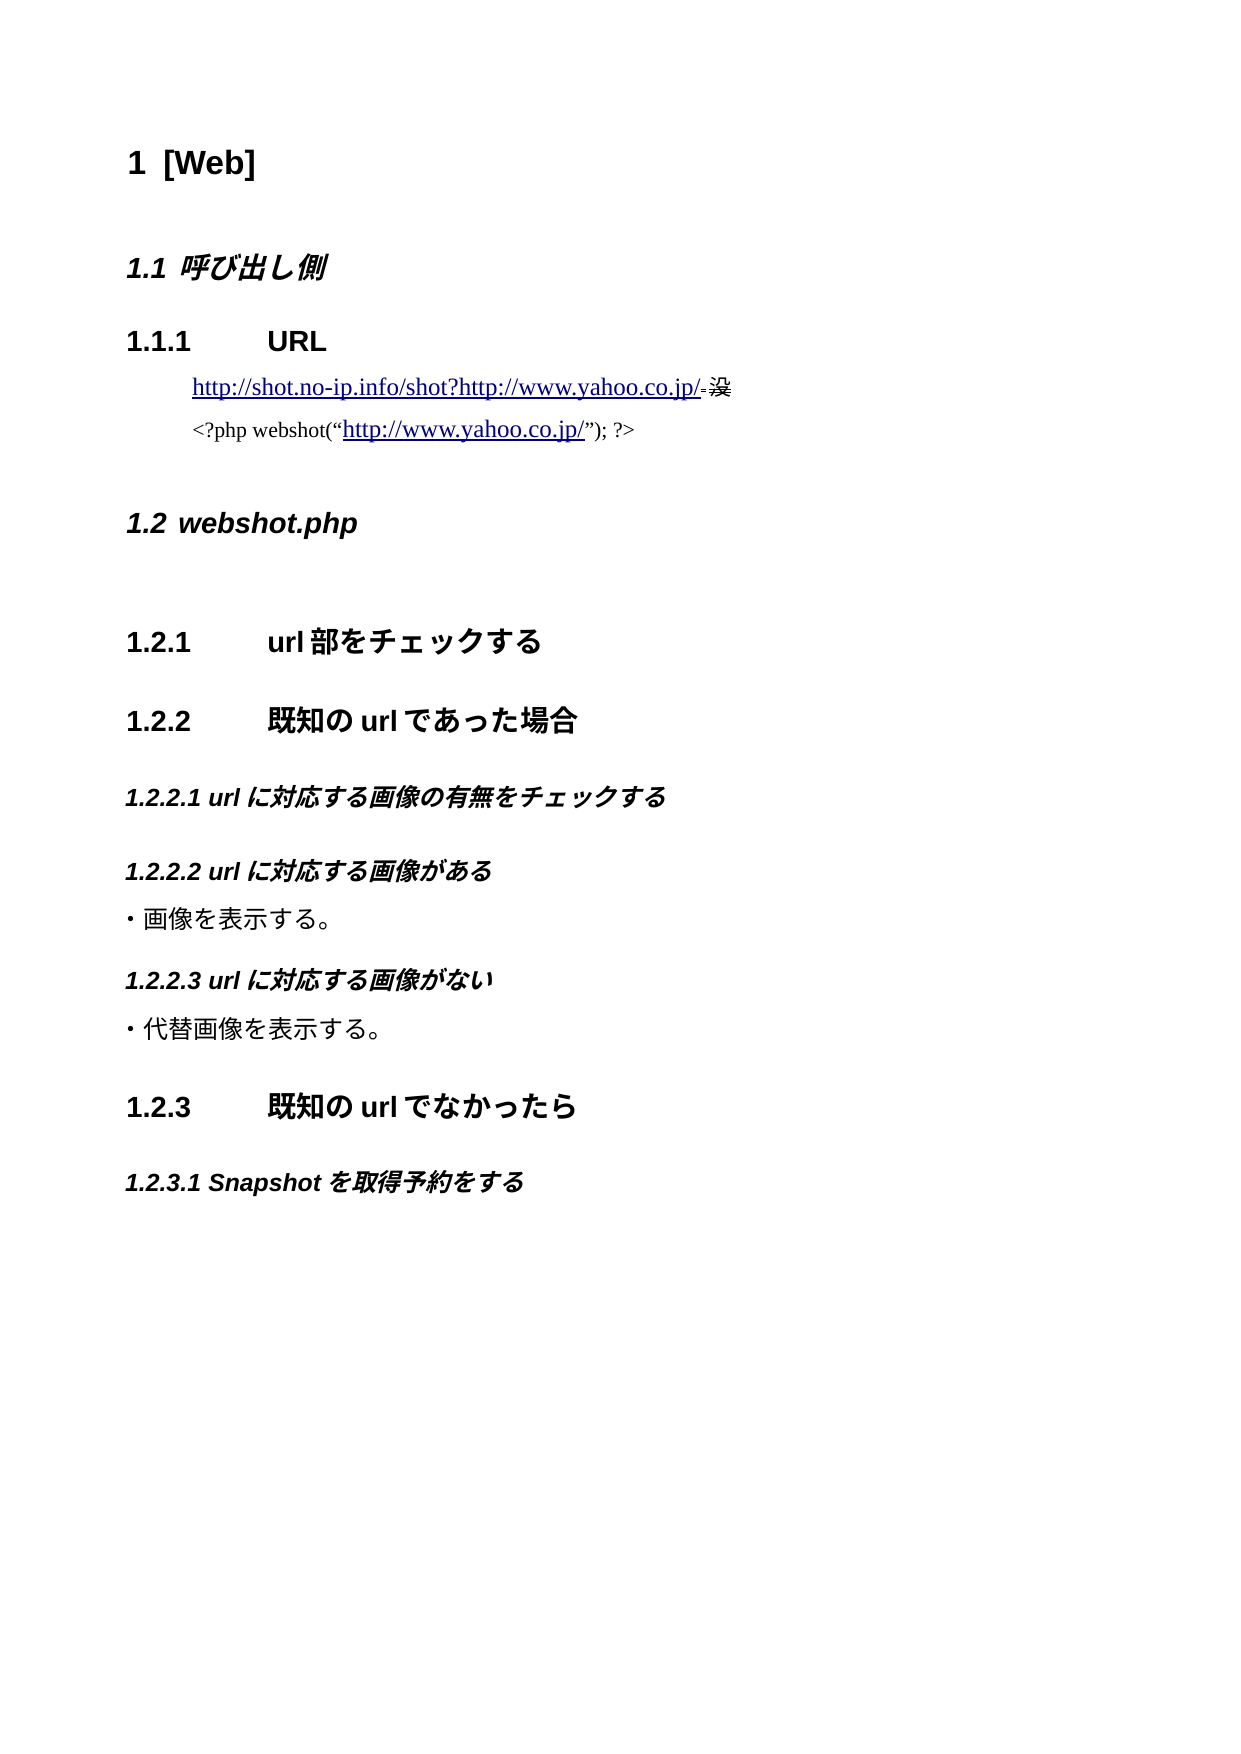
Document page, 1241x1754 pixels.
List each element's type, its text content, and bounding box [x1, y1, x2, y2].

subtitle url部をチェックする [118, 618, 1122, 661]
subtitle Snapshotを取得予約をする [118, 1163, 1122, 1199]
subtitle urlに対応する画像がない [118, 961, 1122, 997]
subtitle webshot.php [118, 506, 1122, 539]
text ・代替画像を表示する。 [118, 1009, 1122, 1046]
text http://shot.no-ip.info/shot?http://www.yahoo.co.jp/ 没 [118, 370, 1122, 402]
text <?php webshot(“http://www.yahoo.co.jp/”); ?> [118, 414, 1122, 443]
text ・画像を表示する。 [118, 900, 1122, 936]
subtitle urlに対応する画像の有無をチェックする [118, 778, 1122, 814]
subtitle 既知のurlであった場合 [118, 698, 1122, 740]
subtitle URL [118, 324, 1122, 358]
subtitle urlに対応する画像がある [118, 851, 1122, 887]
subtitle [Web] [118, 143, 1122, 182]
subtitle 呼び出し側 [118, 244, 1122, 287]
subtitle 既知のurlでなかったら [118, 1083, 1122, 1125]
